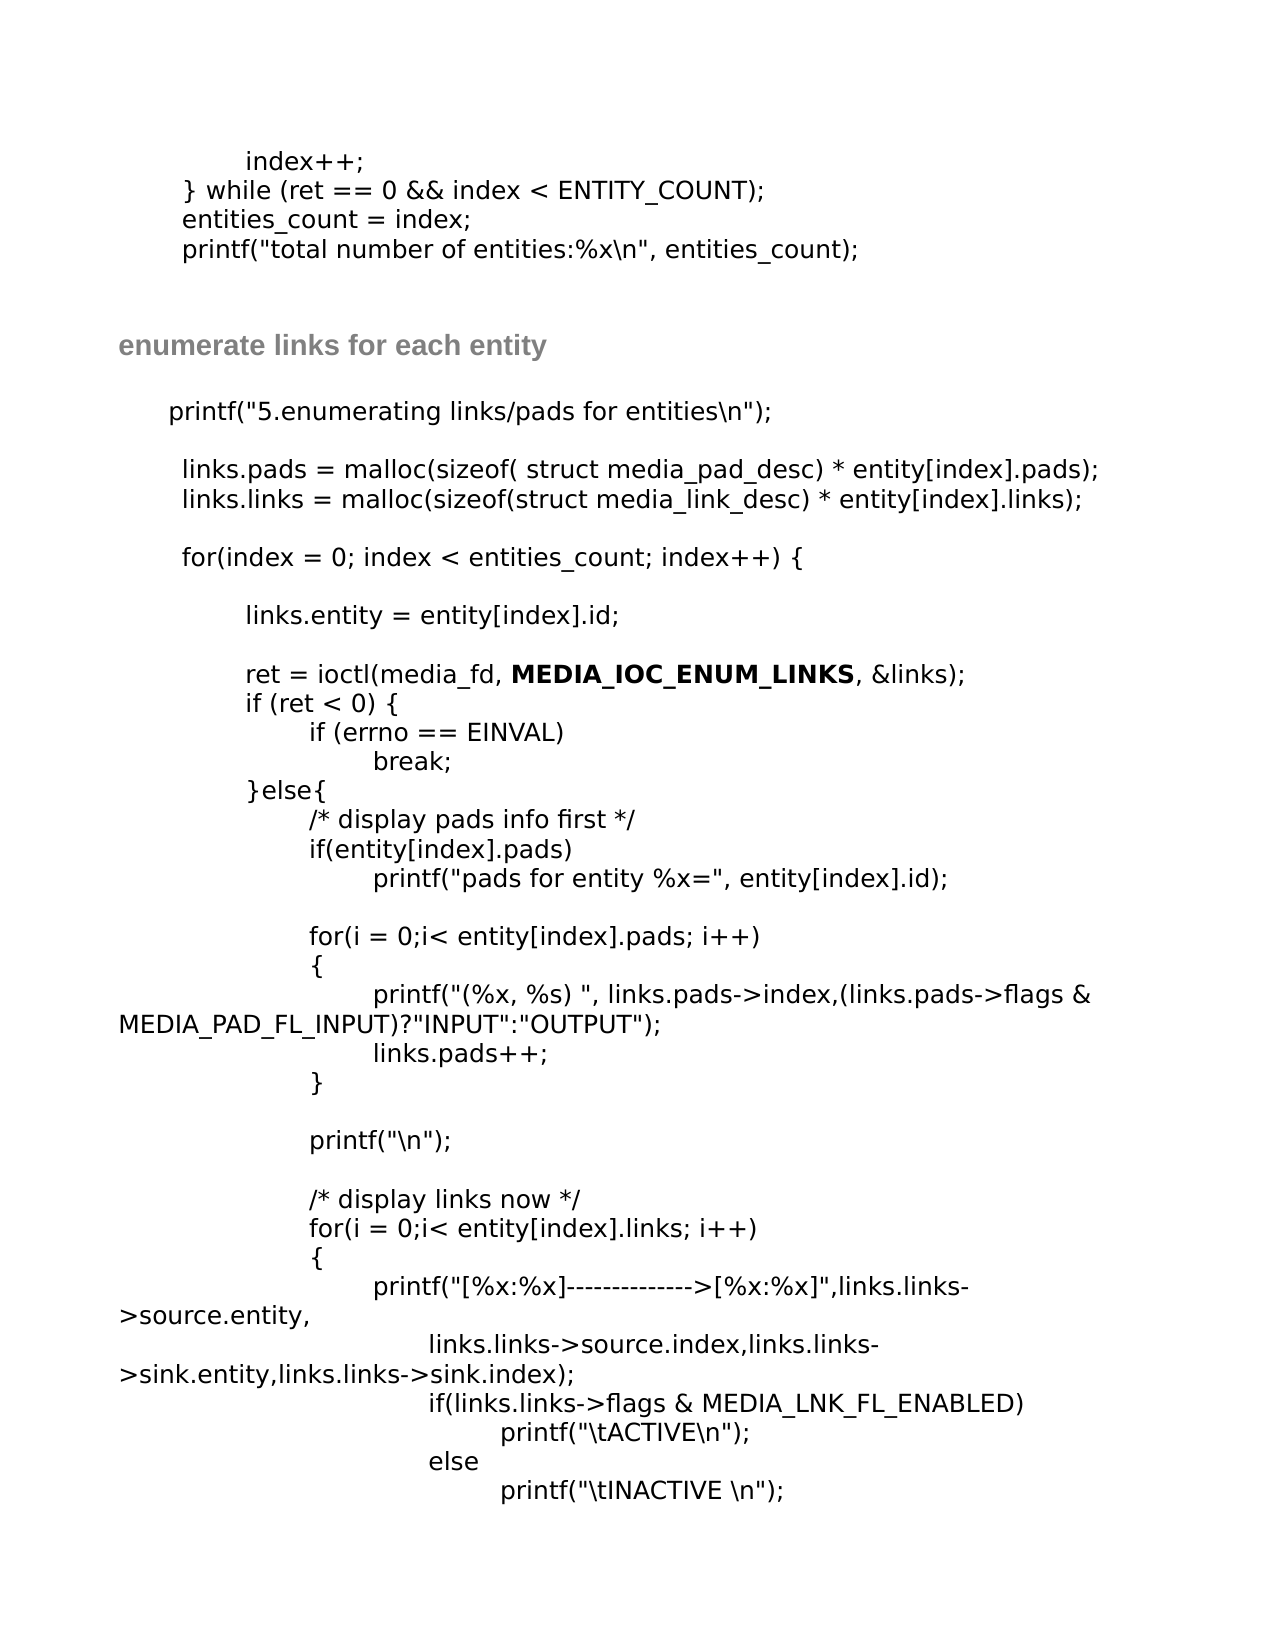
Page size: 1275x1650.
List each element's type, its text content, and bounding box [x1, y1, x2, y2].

text break; [118, 747, 1157, 777]
text links.links = malloc(sizeof(struct media_link_desc) * entity[index].links); [118, 485, 1157, 514]
text printf("\tACTIVE\n"); [118, 1418, 1157, 1447]
text ret = ioctl(media_fd, MEDIA_IOC_ENUM_LINKS, &links); [118, 660, 1157, 689]
text } while (ret == 0 && index < ENTITY_COUNT); [118, 176, 1157, 206]
text for(i = 0;i< entity[index].links; i++) [118, 1214, 1157, 1243]
text /* display pads info first */ [118, 806, 1157, 835]
text { [118, 1243, 1157, 1272]
text if(links.links->flags & MEDIA_LNK_FL_ENABLED) [118, 1389, 1157, 1418]
text printf("[%x:%x]-------------->[%x:%x]",links.links->source.entity, [118, 1272, 1157, 1331]
text if (ret < 0) { [118, 689, 1157, 718]
text printf("total number of entities:%x\n", entities_count); [118, 235, 1157, 264]
text links.entity = entity[index].id; [118, 602, 1157, 631]
subtitle enumerate links for each entity [118, 328, 1157, 361]
text /* display links now */ [118, 1185, 1157, 1214]
text { [118, 952, 1157, 981]
text if (errno == EINVAL) [118, 718, 1157, 747]
text if(entity[index].pads) [118, 835, 1157, 864]
text entities_count = index; [118, 206, 1157, 235]
text index++; [118, 147, 1157, 176]
text links.pads = malloc(sizeof( struct media_pad_desc) * entity[index].pads); [118, 456, 1157, 485]
text printf("pads for entity %x=", entity[index].id); [118, 864, 1157, 893]
text printf("5.enumerating links/pads for entities\n"); [118, 397, 1157, 427]
text links.pads++; [118, 1039, 1157, 1068]
text printf("\tINACTIVE \n"); [118, 1477, 1157, 1506]
text for(index = 0; index < entities_count; index++) { [118, 543, 1157, 572]
text printf("(%x, %s) ", links.pads->index,(links.pads->flags & MEDIA_PAD_FL_INPUT)?"INPUT":"OUTPUT"); [118, 981, 1157, 1039]
text for(i = 0;i< entity[index].pads; i++) [118, 922, 1157, 952]
text else [118, 1447, 1157, 1477]
text }else{ [118, 777, 1157, 806]
text printf("\n"); [118, 1127, 1157, 1156]
text links.links->source.index,links.links->sink.entity,links.links->sink.index); [118, 1331, 1157, 1389]
text } [118, 1068, 1157, 1097]
